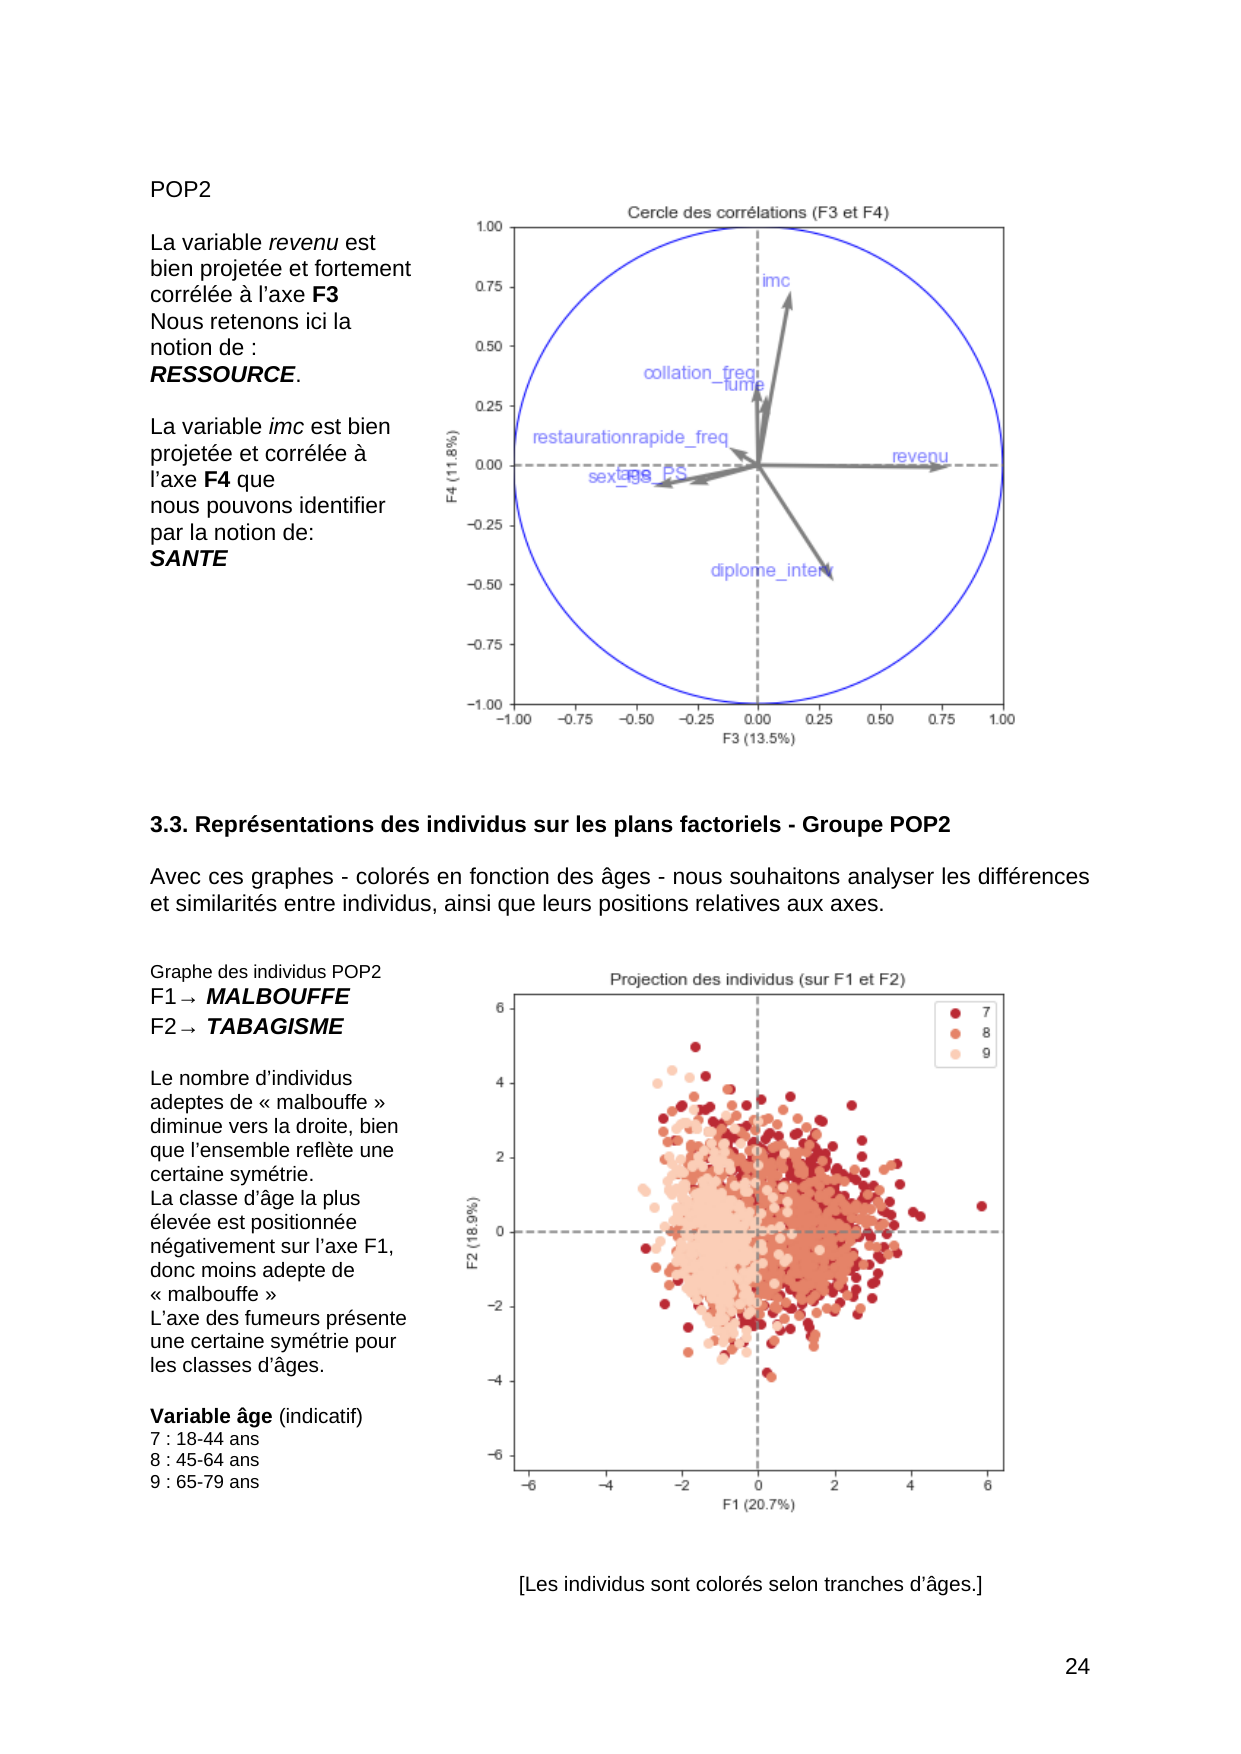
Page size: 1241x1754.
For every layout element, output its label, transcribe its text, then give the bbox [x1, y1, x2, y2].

table_header [Les individus sont colorés selon tranches d’âges.] [415, 918, 1086, 1596]
picture [435, 918, 1066, 1549]
table_cell POP2 La variable revenu est bien projetée et fortement corrélée à l’axe F3 Nous retenons ici la notion de : RESSOURCE. La variable imc est bien projetée et corrélée à l’axe F4 que nous pouvons identifier par la notion de: SANTE [151, 152, 411, 808]
table_cell [414, 152, 1086, 808]
table_header Graphe des individus POP2 F1→ MALBOUFFE F2→ TABAGISME Le nombre d’individus adeptes de « malbouffe » diminue vers la droite, bien que l’ensemble reflète une certaine symétrie. La classe d’âge la plus élevée est positionnée négativement sur l’axe F1, donc moins adepte de « malbouffe » L’axe des fumeurs présente une certaine symétrie pour les classes d’âges. Variable âge (indicatif) 7 : 18-44 ans 8 : 45-64 ans 9 : 65-79 ans [151, 918, 413, 1596]
picture [435, 152, 1065, 783]
text Avec ces graphes - colorés en fonction des âges - nous souhaitons analyser les différences et similarités entre individus, ainsi que leurs positions relatives aux axes. [150, 863, 1090, 916]
text 3.3. Représentations des individus sur les plans factoriels - Groupe POP2 [150, 811, 1090, 837]
